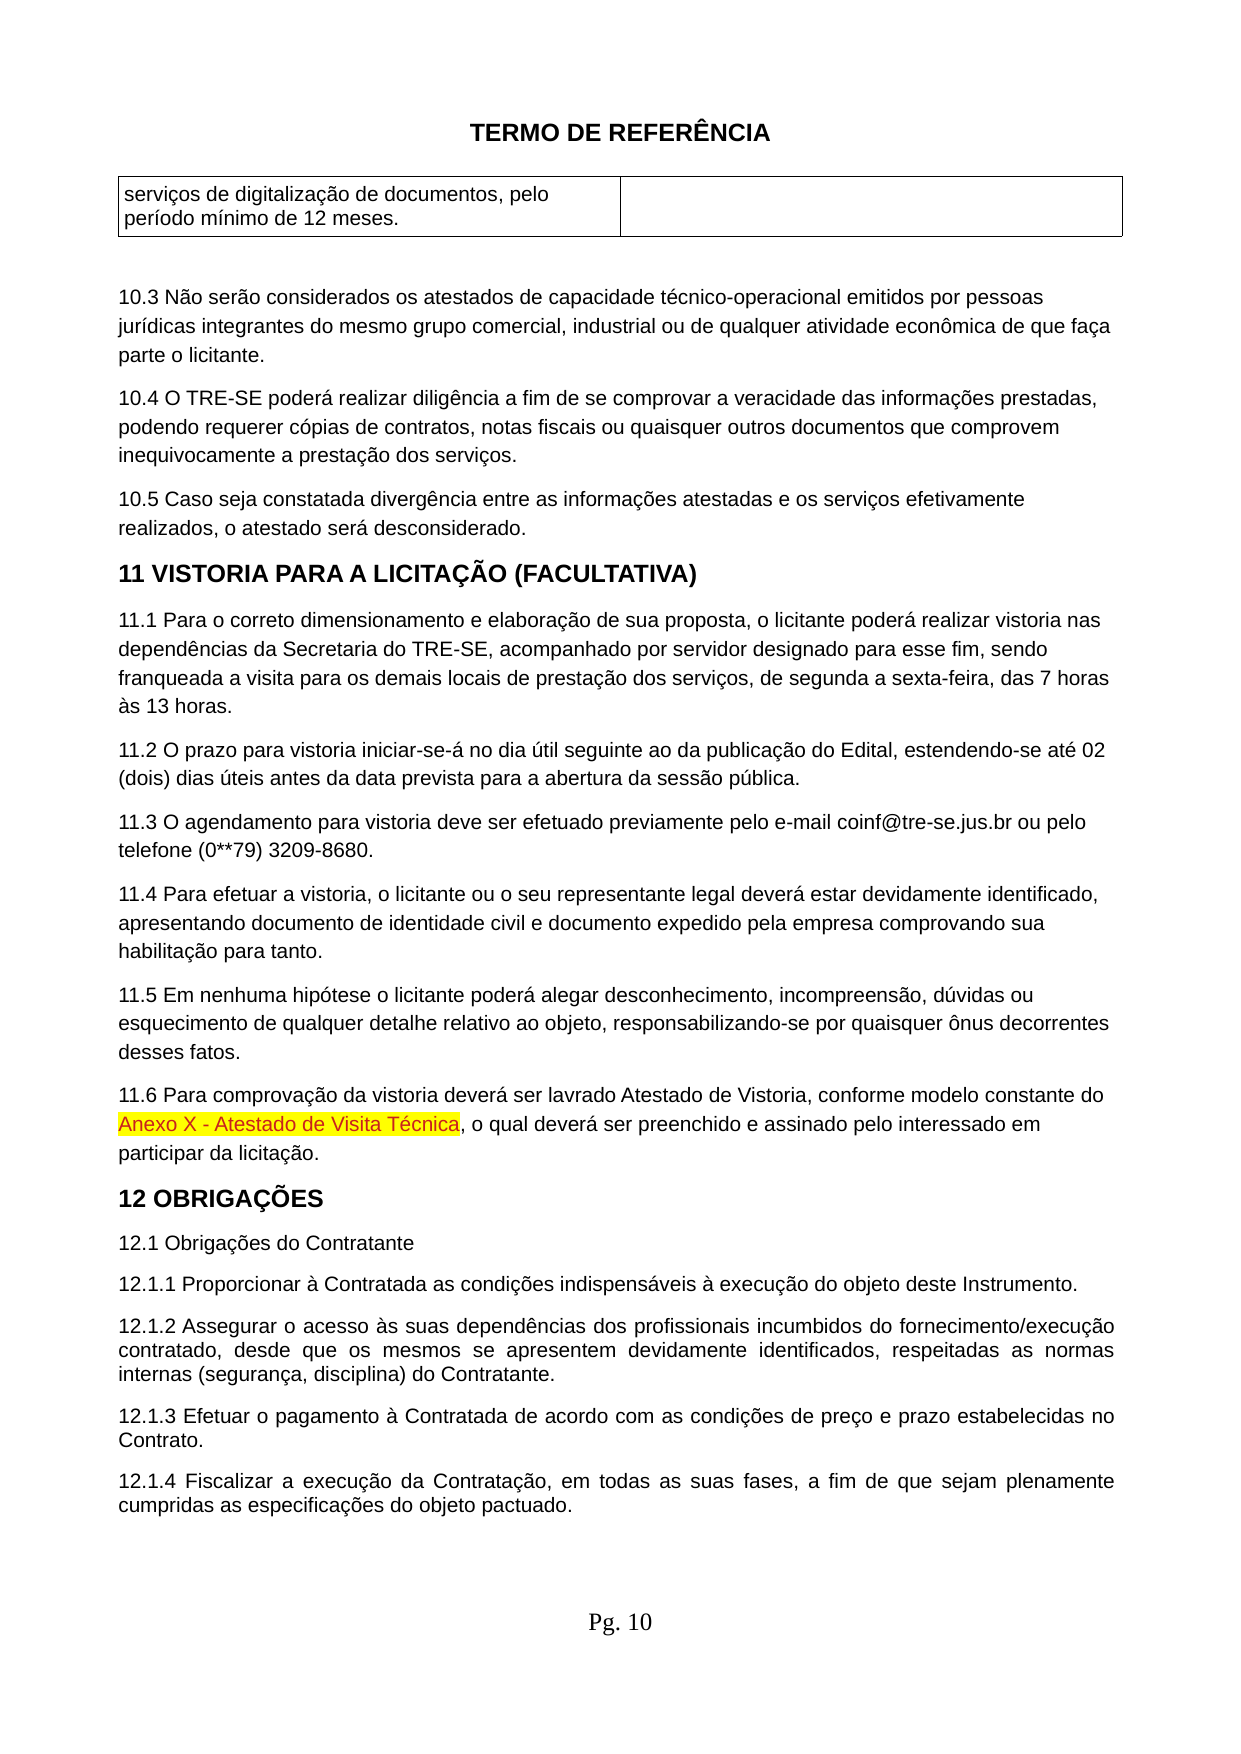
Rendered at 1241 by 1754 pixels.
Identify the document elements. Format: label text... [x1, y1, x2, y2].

text 12.1.3 Efetuar o pagamento à Contratada de acordo com as condições de preço e prazo estabelecidas no Contrato. [118, 1403, 1116, 1451]
text 10.5 Caso seja constatada divergência entre as informações atestadas e os serviços efetivamente realizados, o atestado será desconsiderado. [118, 487, 1122, 539]
text 11.3 O agendamento para vistoria deve ser efetuado previamente pelo e-mail coinf@tre-se.jus.br ou pelo telefone (0**79) 3209-8680. [118, 809, 1122, 862]
text 12.1.2 Assegurar o acesso às suas dependências dos profissionais incumbidos do fornecimento/execução contratado, desde que os mesmos se apresentem devidamente identificados, respeitadas as normas internas (segurança, disciplina) do Contratante. [118, 1314, 1116, 1386]
table_cell serviços de digitalização de documentos, pelo período mínimo de 12 meses. [119, 177, 620, 236]
text 12.1 Obrigações do Contratante [118, 1231, 1116, 1254]
text 12.1.4 Fiscalizar a execução da Contratação, em todas as suas fases, a fim de que sejam plenamente cumpridas as especificações do objeto pactuado. [118, 1469, 1116, 1517]
text 11.2 O prazo para vistoria iniciar-se-á no dia útil seguinte ao da publicação do Edital, estendendo-se até 02 (dois) dias úteis antes da data prevista para a abertura da sessão pública. [118, 737, 1122, 790]
text 11.5 Em nenhuma hipótese o licitante poderá alegar desconhecimento, incompreensão, dúvidas ou esquecimento de qualquer detalhe relativo ao objeto, responsabilizando-se por quaisquer ônus decorrentes desses fatos. [118, 982, 1122, 1064]
text 11.6 Para comprovação da vistoria deverá ser lavrado Atestado de Vistoria, conforme modelo constante do Anexo X - Atestado de Visita Técnica, o qual deverá ser preenchido e assinado pelo interessado em participar da licitação. [118, 1083, 1122, 1165]
text 12.1.1 Proporcionar à Contratada as condições indispensáveis à execução do objeto deste Instrumento. [118, 1272, 1116, 1296]
text 10.3 Não serão considerados os atestados de capacidade técnico-operacional emitidos por pessoas jurídicas integrantes do mesmo grupo comercial, industrial ou de qualquer atividade econômica de que faça parte o licitante. [118, 285, 1122, 366]
text 11.4 Para efetuar a vistoria, o licitante ou o seu representante legal deverá estar devidamente identificado, apresentando documento de identidade civil e documento expedido pela empresa comprovando sua habilitação para tanto. [118, 882, 1122, 963]
text 11.1 Para o correto dimensionamento e elaboração de sua proposta, o licitante poderá realizar vistoria nas dependências da Secretaria do TRE-SE, acompanhado por servidor designado para esse fim, sendo franqueada a visita para os demais locais de prestação dos serviços, de segunda a sexta-feira, das 7 horas às 13 horas. [118, 608, 1122, 718]
text 10.4 O TRE-SE poderá realizar diligência a fim de se comprovar a veracidade das informações prestadas, podendo requerer cópias de contratos, notas fiscais ou quaisquer outros documentos que comprovem inequivocamente a prestação dos serviços. [118, 386, 1122, 467]
table_cell [621, 177, 1122, 236]
text 11 VISTORIA PARA A LICITAÇÃO (FACULTATIVA) [118, 559, 1122, 587]
text 12 OBRIGAÇÕES [118, 1184, 1116, 1213]
